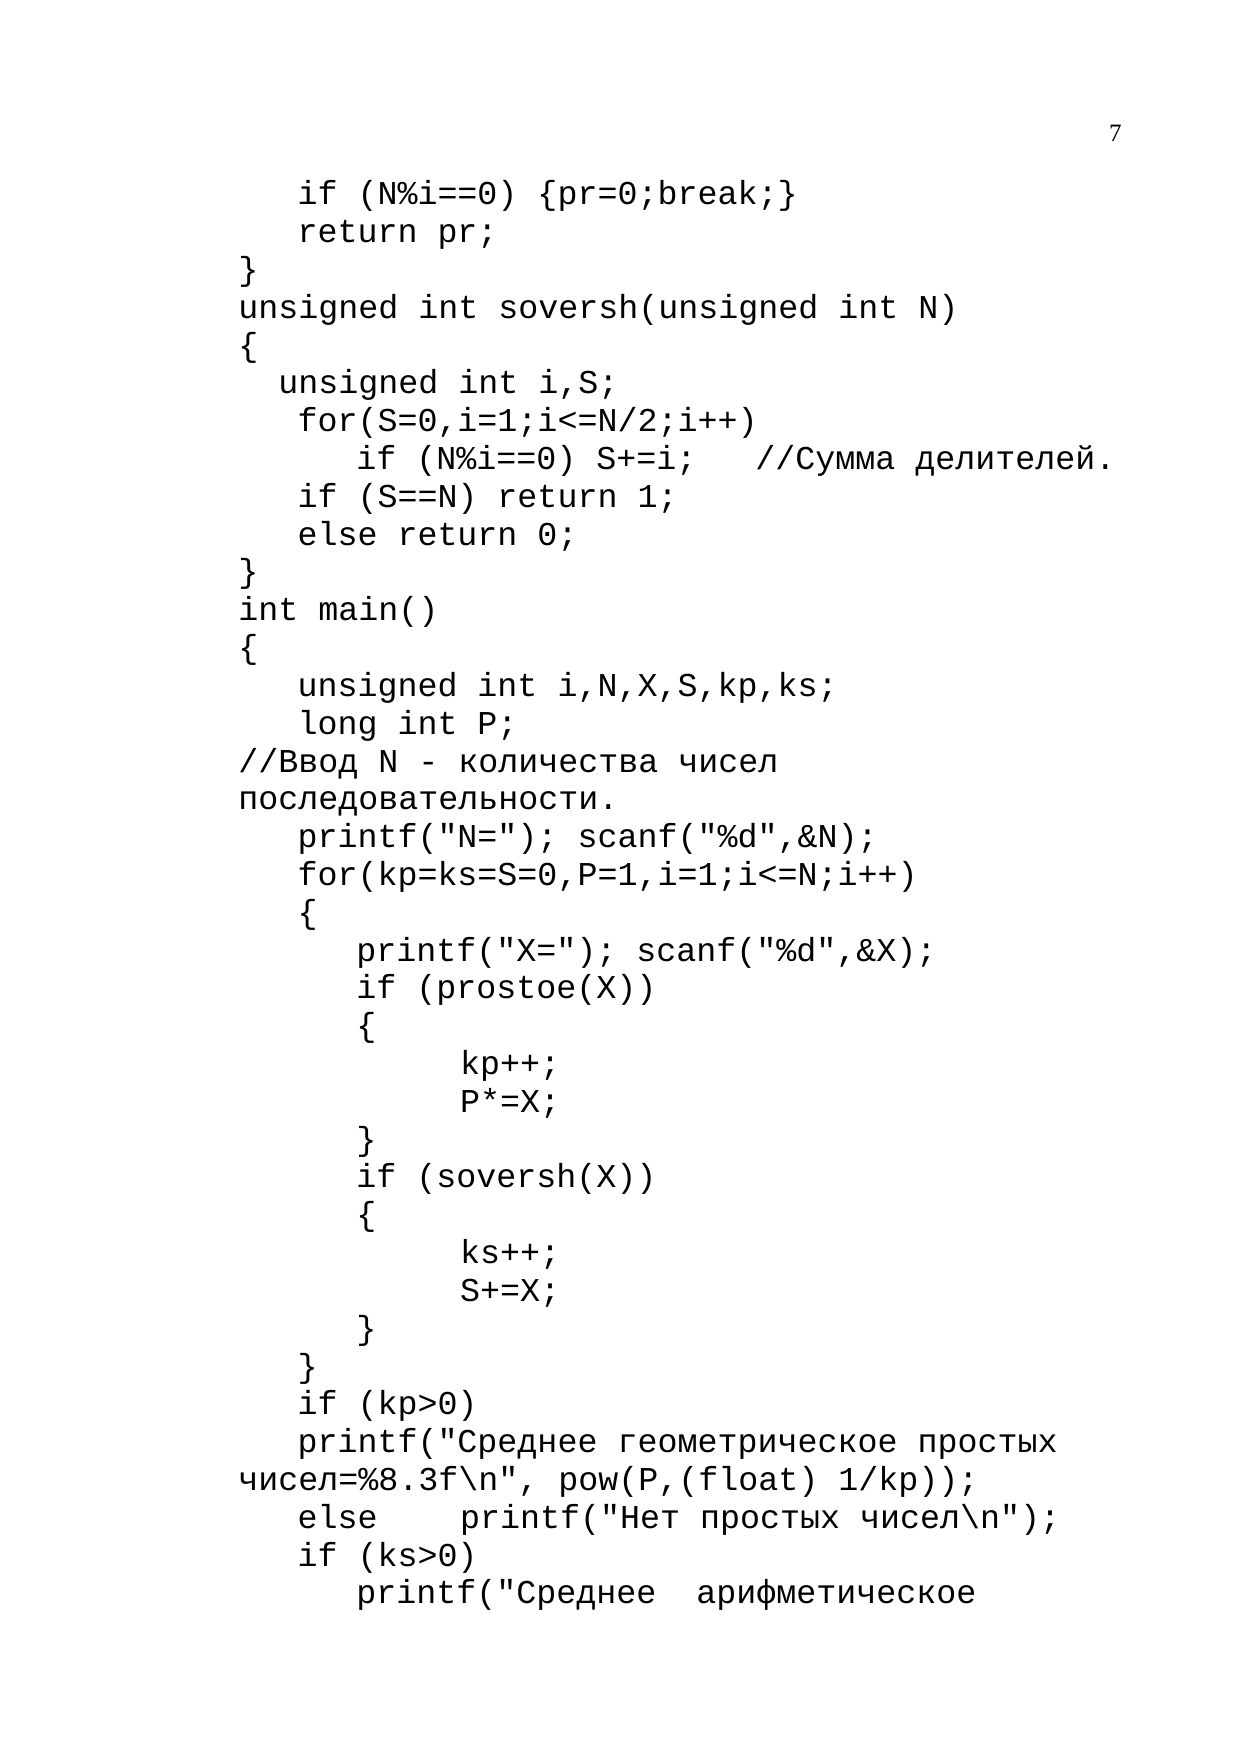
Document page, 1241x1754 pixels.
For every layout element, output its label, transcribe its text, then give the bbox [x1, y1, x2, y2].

text } [238, 253, 1121, 291]
text kp++; [238, 1047, 1121, 1084]
text printf("Среднее арифметическое [238, 1576, 1121, 1614]
text { [238, 631, 1121, 669]
text if (S==N) return 1; [238, 479, 1121, 517]
text ks++; [238, 1236, 1121, 1274]
text } [238, 1349, 1121, 1387]
text printf("N="); scanf("%d",&N); [238, 820, 1121, 858]
text int main() [238, 593, 1121, 631]
text P*=X; [238, 1084, 1121, 1122]
text } [238, 1311, 1121, 1349]
text printf("X="); scanf("%d",&X); [238, 933, 1121, 971]
text { [238, 1009, 1121, 1047]
text unsigned int i,N,X,S,kp,ks; [238, 669, 1121, 706]
text for(kp=ks=S=0,P=1,i=1;i<=N;i++) [238, 858, 1121, 896]
text if (prostoe(X)) [238, 971, 1121, 1009]
text if (N%i==0) S+=i; //Сумма делителей. [238, 442, 1121, 479]
text long int P; [238, 706, 1121, 744]
text for(S=0,i=1;i<=N/2;i++) [238, 404, 1121, 442]
text else return 0; [238, 517, 1121, 555]
text if (soversh(X)) [238, 1160, 1121, 1198]
text //Ввод N - количества чисел последовательности. [238, 744, 1121, 820]
text printf("Среднее геометрическое простых чисел=%8.3f\n", pow(P,(float) 1/kp)); [238, 1425, 1121, 1501]
text if (ks>0) [238, 1538, 1121, 1576]
text } [238, 1122, 1121, 1160]
text { [238, 1198, 1121, 1236]
text if (kp>0) [238, 1387, 1121, 1425]
text { [238, 896, 1121, 933]
text unsigned int i,S; [238, 366, 1121, 404]
text S+=X; [238, 1274, 1121, 1311]
text return pr; [238, 215, 1121, 253]
text } [238, 555, 1121, 593]
text if (N%i==0) {pr=0;break;} [238, 177, 1121, 215]
text else printf("Нет простых чисел\n"); [238, 1501, 1121, 1538]
text unsigned int soversh(unsigned int N) [238, 291, 1121, 328]
text { [238, 328, 1121, 366]
